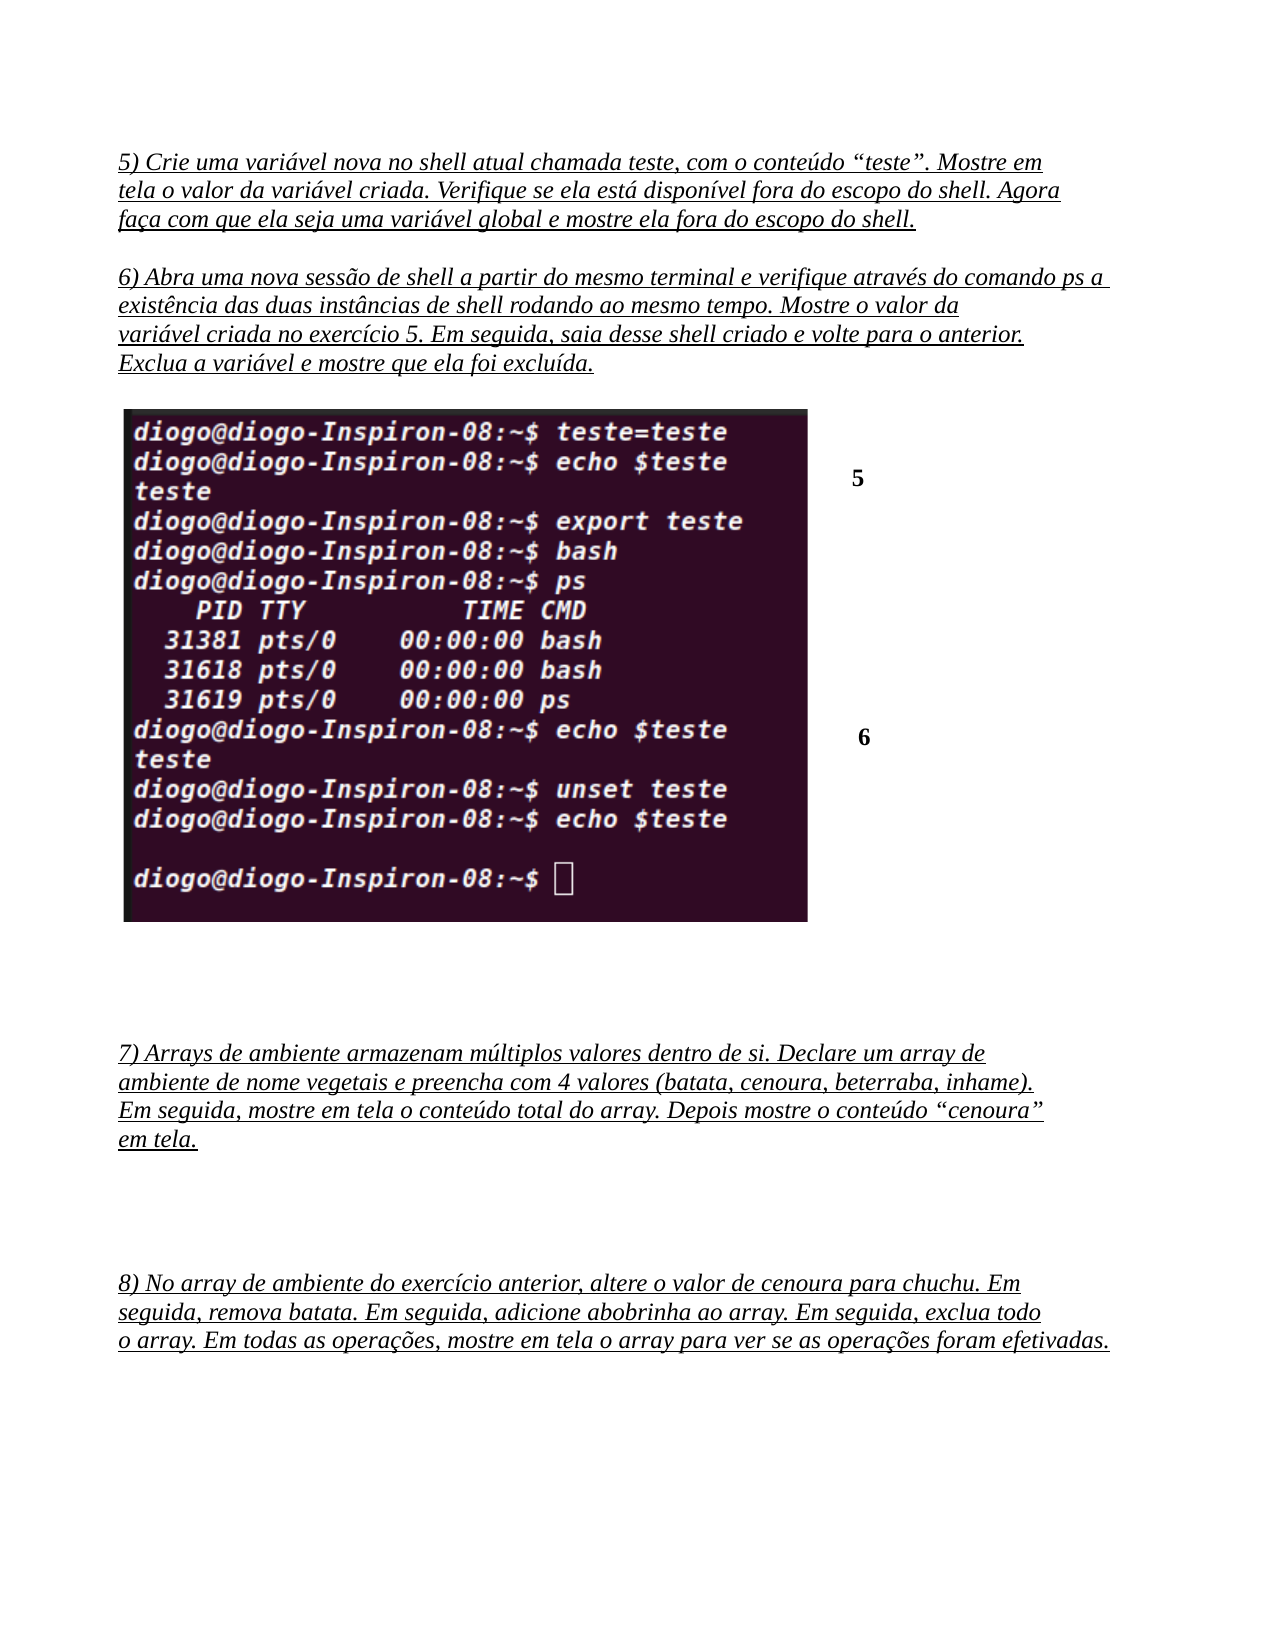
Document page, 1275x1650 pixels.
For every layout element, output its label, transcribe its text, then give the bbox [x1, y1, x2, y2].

text [118, 463, 123, 492]
text 6 [808, 722, 1157, 751]
text 6) Abra uma nova sessão de shell a partir do mesmo terminal e verifique através do comando ps a existência das duas instâncias de shell rodando ao mesmo tempo. Mostre o valor da [118, 262, 1157, 319]
text faça com que ela seja uma variável global e mostre ela fora do escopo do shell. [118, 204, 1157, 233]
text 8) No array de ambiente do exercício anterior, altere o valor de cenoura para chuchu. Em [118, 1268, 1157, 1297]
text o array. Em todas as operações, mostre em tela o array para ver se as operações foram efetivadas. [118, 1326, 1157, 1354]
text tela o valor da variável criada. Verifique se ela está disponível fora do escopo do shell. Agora [118, 176, 1157, 204]
text Exclua a variável e mostre que ela foi excluída. [118, 348, 1157, 377]
text Em seguida, mostre em tela o conteúdo total do array. Depois mostre o conteúdo “cenoura” [118, 1096, 1157, 1124]
text [118, 722, 123, 751]
text ambiente de nome vegetais e preencha com 4 valores (batata, cenoura, beterraba, inhame). [118, 1067, 1157, 1096]
picture [123, 409, 808, 922]
text 5 [808, 463, 1157, 492]
text seguida, remova batata. Em seguida, adicione abobrinha ao array. Em seguida, exclua todo [118, 1297, 1157, 1326]
text em tela. [118, 1124, 1157, 1153]
text variável criada no exercício 5. Em seguida, saia desse shell criado e volte para o anterior. [118, 319, 1157, 348]
text 5) Crie uma variável nova no shell atual chamada teste, com o conteúdo “teste”. Mostre em [118, 147, 1157, 176]
text 7) Arrays de ambiente armazenam múltiplos valores dentro de si. Declare um array de [118, 1038, 1157, 1067]
